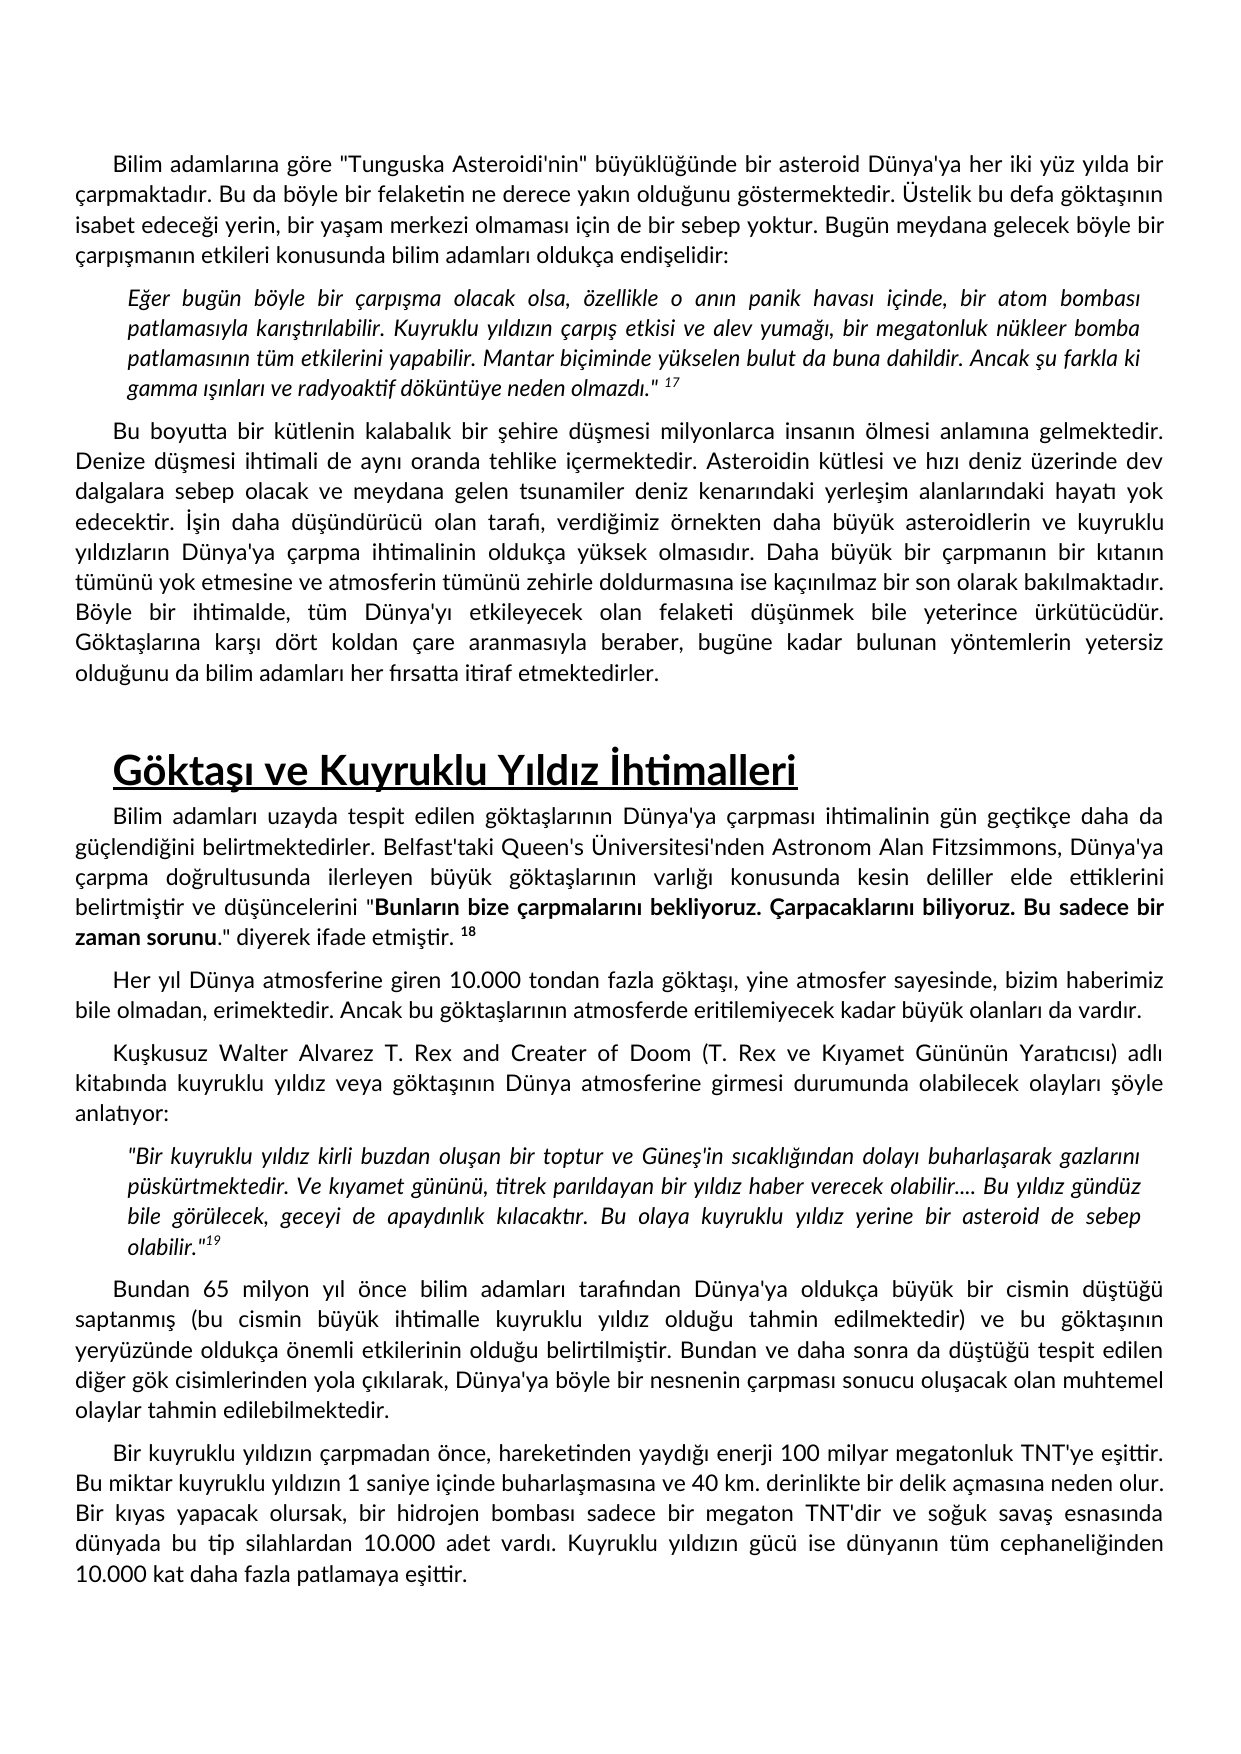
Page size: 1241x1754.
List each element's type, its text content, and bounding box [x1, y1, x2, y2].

text Bundan 65 milyon yıl önce bilim adamları tarafından Dünya'ya oldukça büyük bir cismin düştüğü saptanmış (bu cismin büyük ihtimalle kuyruklu yıldız olduğu tahmin edilmektedir) ve bu göktaşının yeryüzünde oldukça önemli etkilerinin olduğu belirtilmiştir. Bundan ve daha sonra da düştüğü tespit edilen diğer gök cisimlerinden yola çıkılarak, Dünya'ya böyle bir nesnenin çarpması sonucu oluşacak olan muhtemel olaylar tahmin edilebilmektedir. [75, 1275, 1165, 1423]
text Bir kuyruklu yıldızın çarpmadan önce, hareketinden yaydığı enerji 100 milyar megatonluk TNT'ye eşittir. Bu miktar kuyruklu yıldızın 1 saniye içinde buharlaşmasına ve 40 km. derinlikte bir delik açmasına neden olur. Bir kıyas yapacak olursak, bir hidrojen bombası sadece bir megaton TNT'dir ve soğuk savaş esnasında dünyada bu tip silahlardan 10.000 adet vardı. Kuyruklu yıldızın gücü ise dünyanın tüm cephaneliğinden 10.000 kat daha fazla patlamaya eşittir. [75, 1438, 1165, 1587]
text Kuşkusuz Walter Alvarez T. Rex and Creater of Doom (T. Rex ve Kıyamet Gününün Yaratıcısı) adlı kitabında kuyruklu yıldız veya göktaşının Dünya atmosferine girmesi durumunda olabilecek olayları şöyle anlatıyor: [75, 1038, 1165, 1126]
text Her yıl Dünya atmosferine giren 10.000 tondan fazla göktaşı, yine atmosfer sayesinde, bizim haberimiz bile olmadan, erimektedir. Ancak bu göktaşlarının atmosferde eritilemiyecek kadar büyük olanları da vardır. [75, 966, 1165, 1023]
subtitle Göktaşı ve Kuyruklu Yıldız İhtimalleri [112, 744, 1165, 794]
text Bu boyutta bir kütlenin kalabalık bir şehire düşmesi milyonlarca insanın ölmesi anlamına gelmektedir. Denize düşmesi ihtimali de aynı oranda tehlike içermektedir. Asteroidin kütlesi ve hızı deniz üzerinde dev dalgalara sebep olacak ve meydana gelen tsunamiler deniz kenarındaki yerleşim alanlarındaki hayatı yok edecektir. İşin daha düşündürücü olan tarafı, verdiğimiz örnekten daha büyük asteroidlerin ve kuyruklu yıldızların Dünya'ya çarpma ihtimalinin oldukça yüksek olmasıdır. Daha büyük bir çarpmanın bir kıtanın tümünü yok etmesine ve atmosferin tümünü zehirle doldurmasına ise kaçınılmaz bir son olarak bakılmaktadır. Böyle bir ihtimalde, tüm Dünya'yı etkileyecek olan felaketi düşünmek bile yeterince ürkütücüdür. Göktaşlarına karşı dört koldan çare aranmasıyla beraber, bugüne kadar bulunan yöntemlerin yetersiz olduğunu da bilim adamları her fırsatta itiraf etmektedirler. [75, 417, 1165, 686]
text Bilim adamlarına göre "Tunguska Asteroidi'nin" büyüklüğünde bir asteroid Dünya'ya her iki yüz yılda bir çarpmaktadır. Bu da böyle bir felaketin ne derece yakın olduğunu göstermektedir. Üstelik bu defa göktaşının isabet edeceği yerin, bir yaşam merkezi olmaması için de bir sebep yoktur. Bugün meydana gelecek böyle bir çarpışmanın etkileri konusunda bilim adamları oldukça endişelidir: [75, 150, 1165, 268]
text "Bir kuyruklu yıldız kirli buzdan oluşan bir toptur ve Güneş'in sıcaklığından dolayı buharlaşarak gazlarını püskürtmektedir. Ve kıyamet gününü, titrek parıldayan bir yıldız haber verecek olabilir.... Bu yıldız gündüz bile görülecek, geceyi de apaydınlık kılacaktır. Bu olaya kuyruklu yıldız yerine bir asteroid de sebep olabilir."19 [127, 1142, 1143, 1260]
text Bilim adamları uzayda tespit edilen göktaşlarının Dünya'ya çarpması ihtimalinin gün geçtikçe daha da güçlendiğini belirtmektedirler. Belfast'taki Queen's Üniversitesi'nden Astronom Alan Fitzsimmons, Dünya'ya çarpma doğrultusunda ilerleyen büyük göktaşlarının varlığı konusunda kesin deliller elde ettiklerini belirtmiştir ve düşüncelerini "Bunların bize çarpmalarını bekliyoruz. Çarpacaklarını biliyoruz. Bu sadece bir zaman sorunu." diyerek ifade etmiştir. 18 [75, 802, 1165, 950]
text Eğer bugün böyle bir çarpışma olacak olsa, özellikle o anın panik havası içinde, bir atom bombası patlamasıyla karıştırılabilir. Kuyruklu yıldızın çarpış etkisi ve alev yumağı, bir megatonluk nükleer bomba patlamasının tüm etkilerini yapabilir. Mantar biçiminde yükselen bulut da buna dahildir. Ancak şu farkla ki gamma ışınları ve radyoaktif döküntüye neden olmazdı." 17 [127, 283, 1143, 401]
